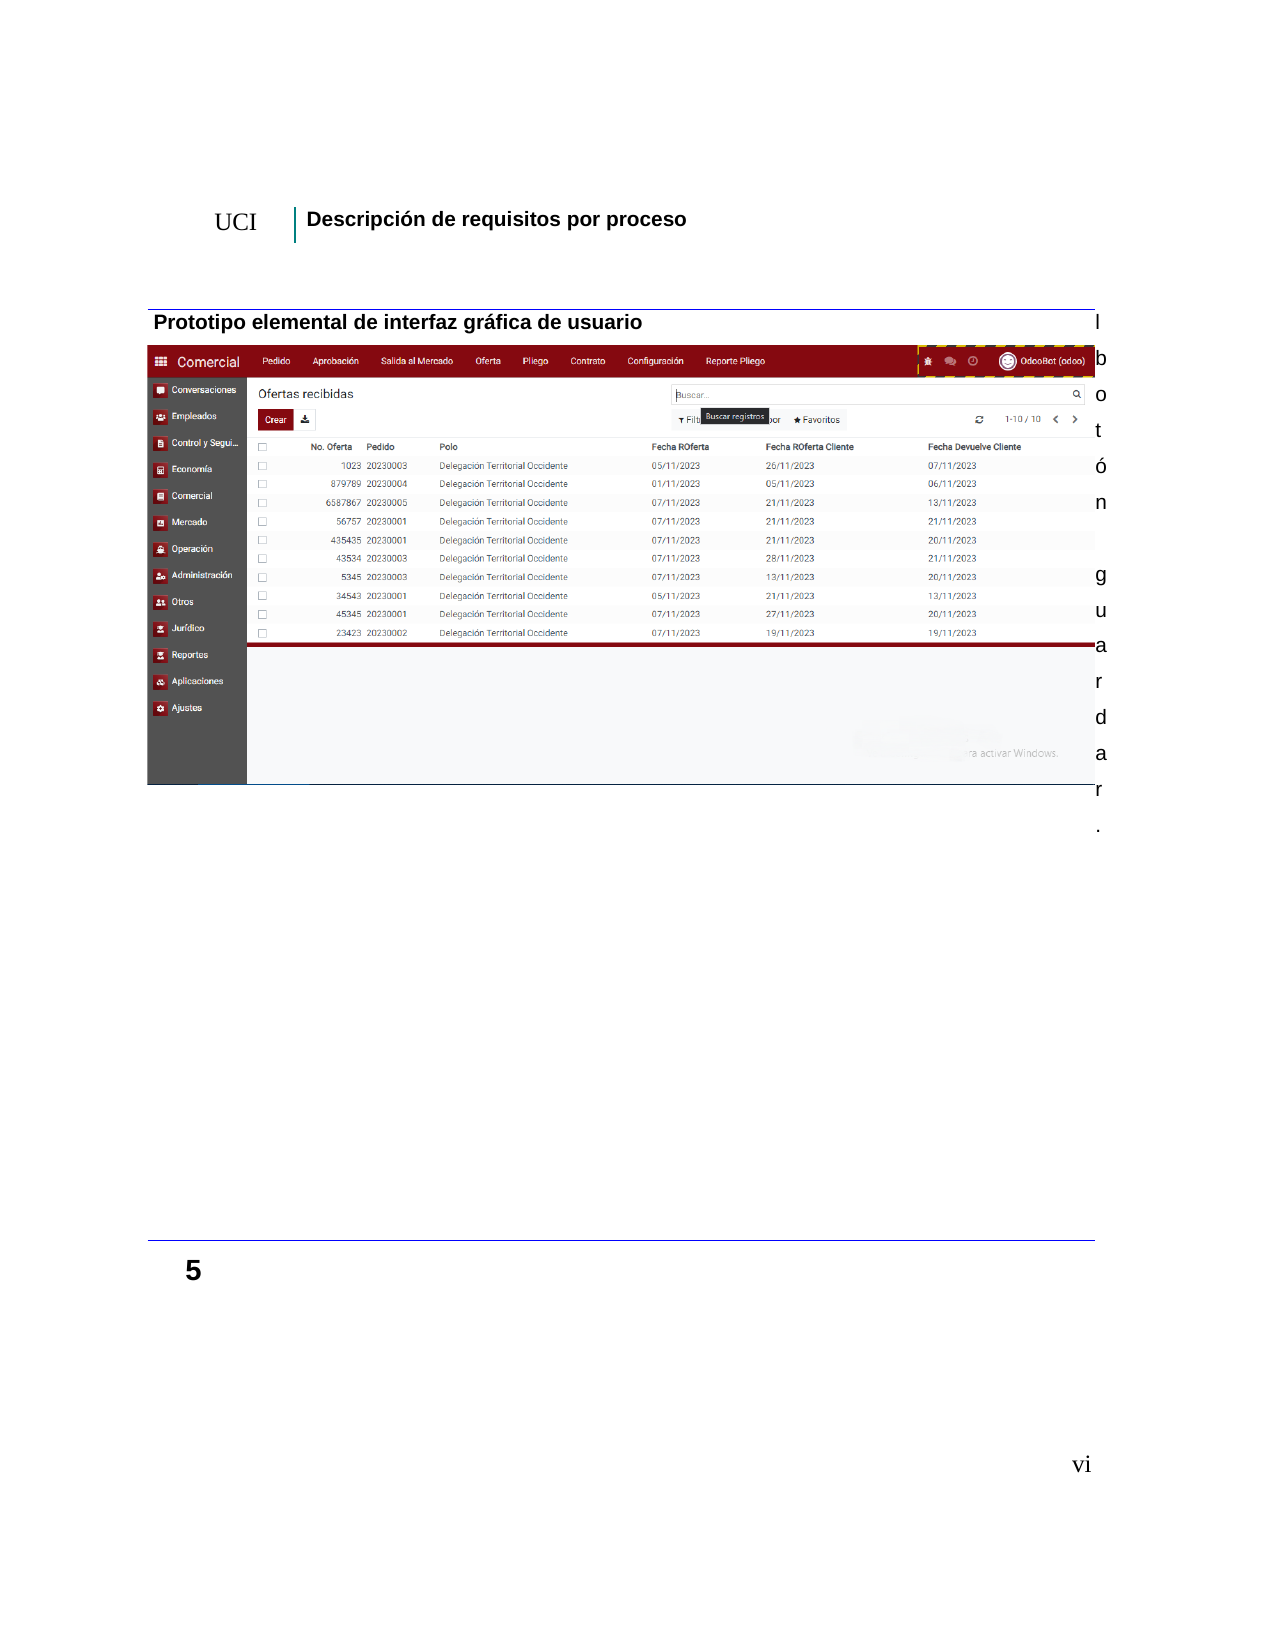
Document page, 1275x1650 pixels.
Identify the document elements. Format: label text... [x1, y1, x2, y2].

table_header [148, 785, 1095, 1240]
table_header Prototipo elemental de interfaz gráfica de usuario [148, 310, 1095, 345]
